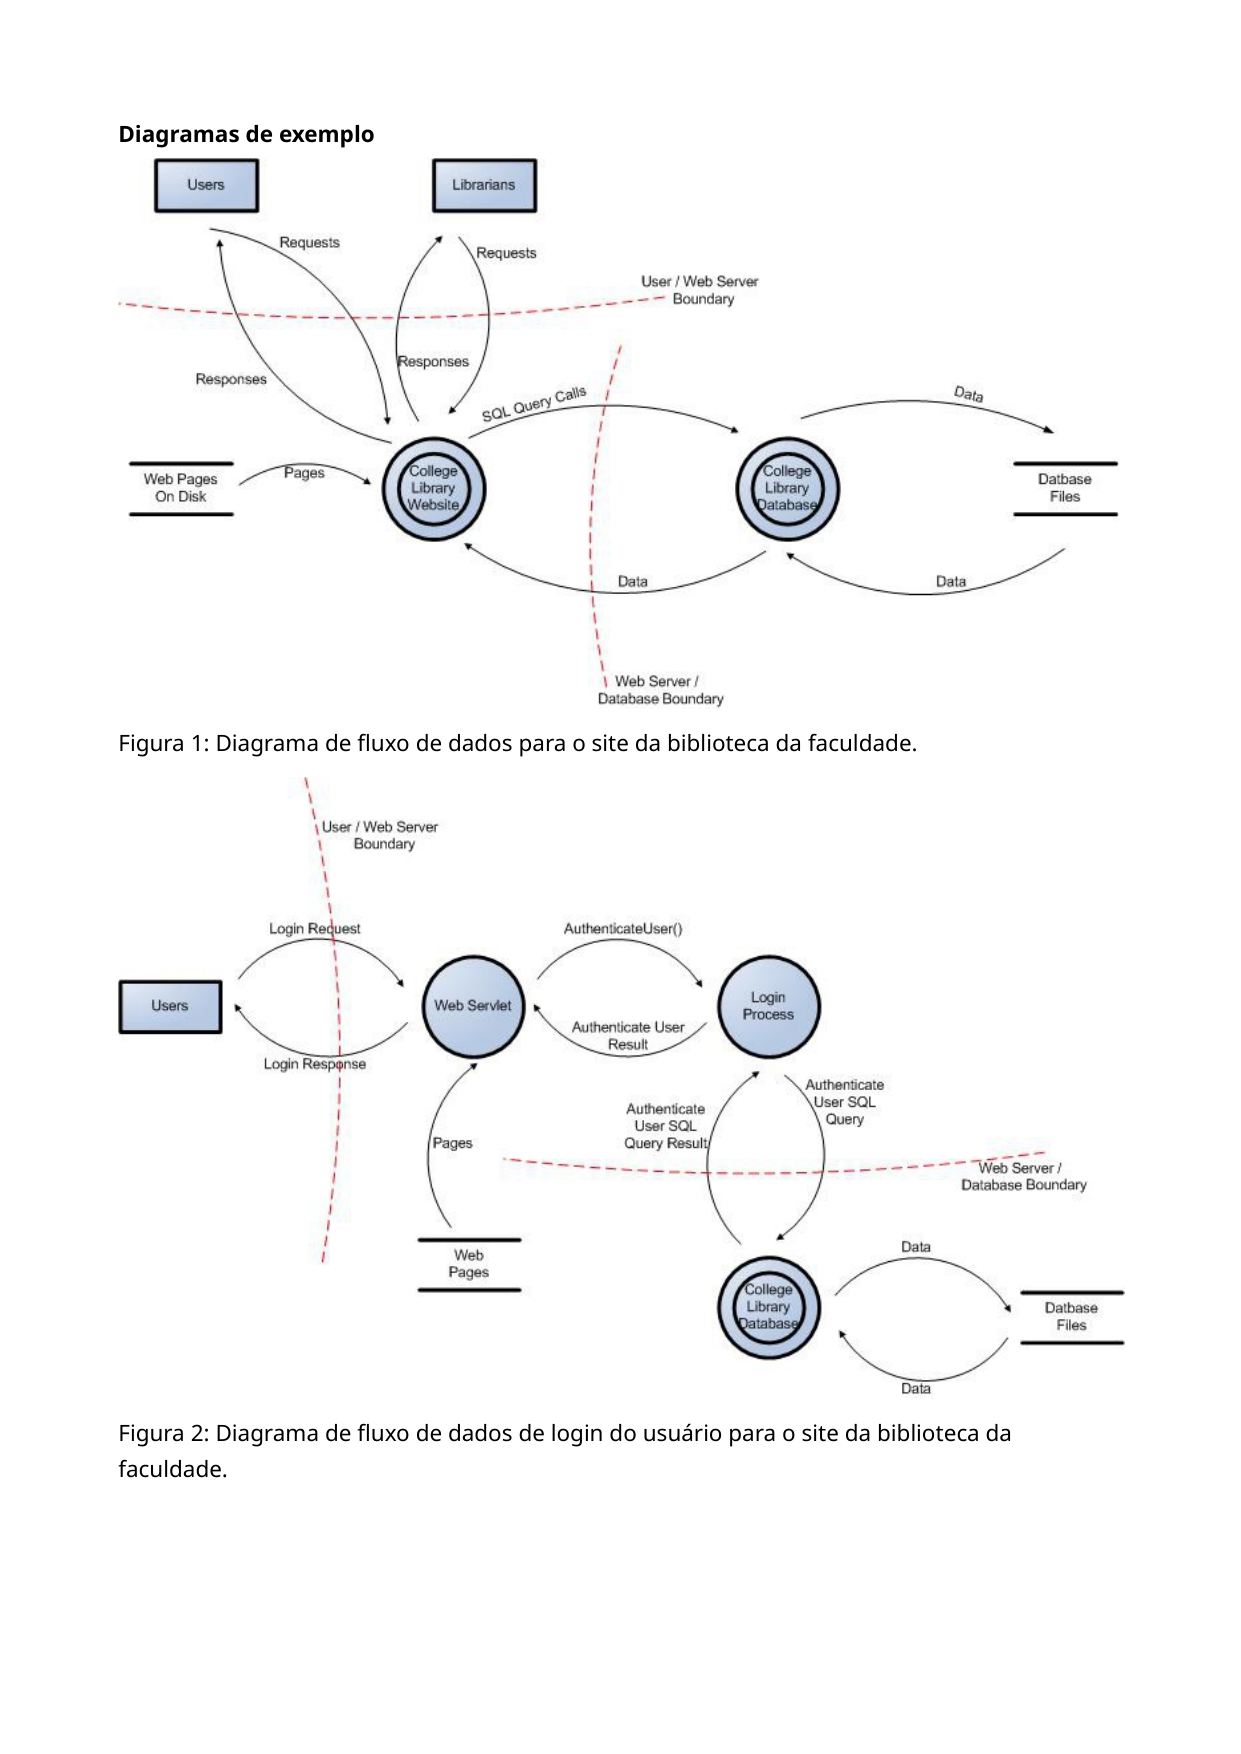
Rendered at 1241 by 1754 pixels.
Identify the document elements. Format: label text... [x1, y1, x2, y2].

text Figura 1: Diagrama de fluxo de dados para o site da biblioteca da faculdade. [118, 728, 1084, 758]
text Figura 2: Diagrama de fluxo de dados de login do usuário para o site da biblioteca da faculdade. [118, 1418, 1084, 1483]
picture [118, 158, 1119, 709]
subtitle Diagramas de exemplo [118, 118, 1084, 149]
picture [118, 777, 1125, 1399]
